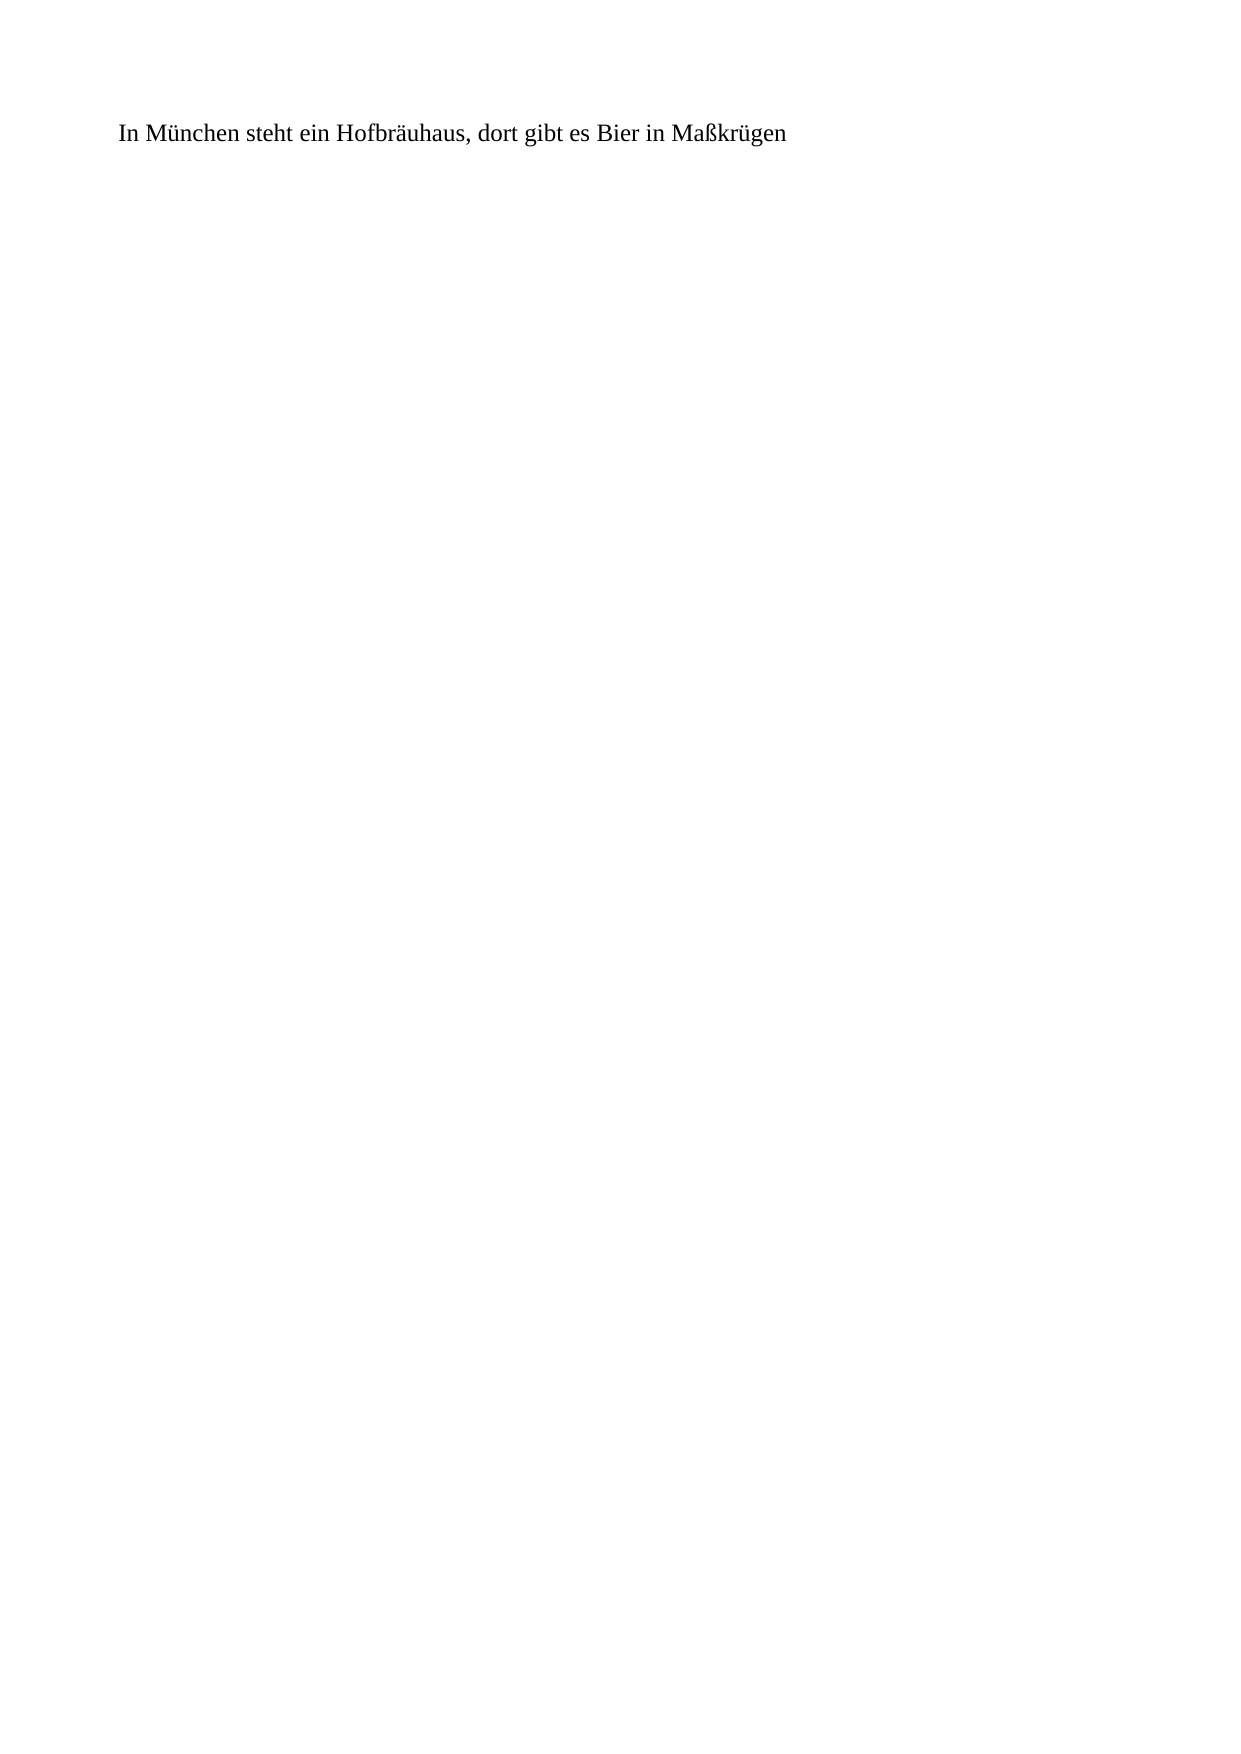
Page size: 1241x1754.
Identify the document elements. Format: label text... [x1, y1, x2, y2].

text In München steht ein Hofbräuhaus, dort gibt es Bier in Maßkrügen [118, 118, 1122, 147]
